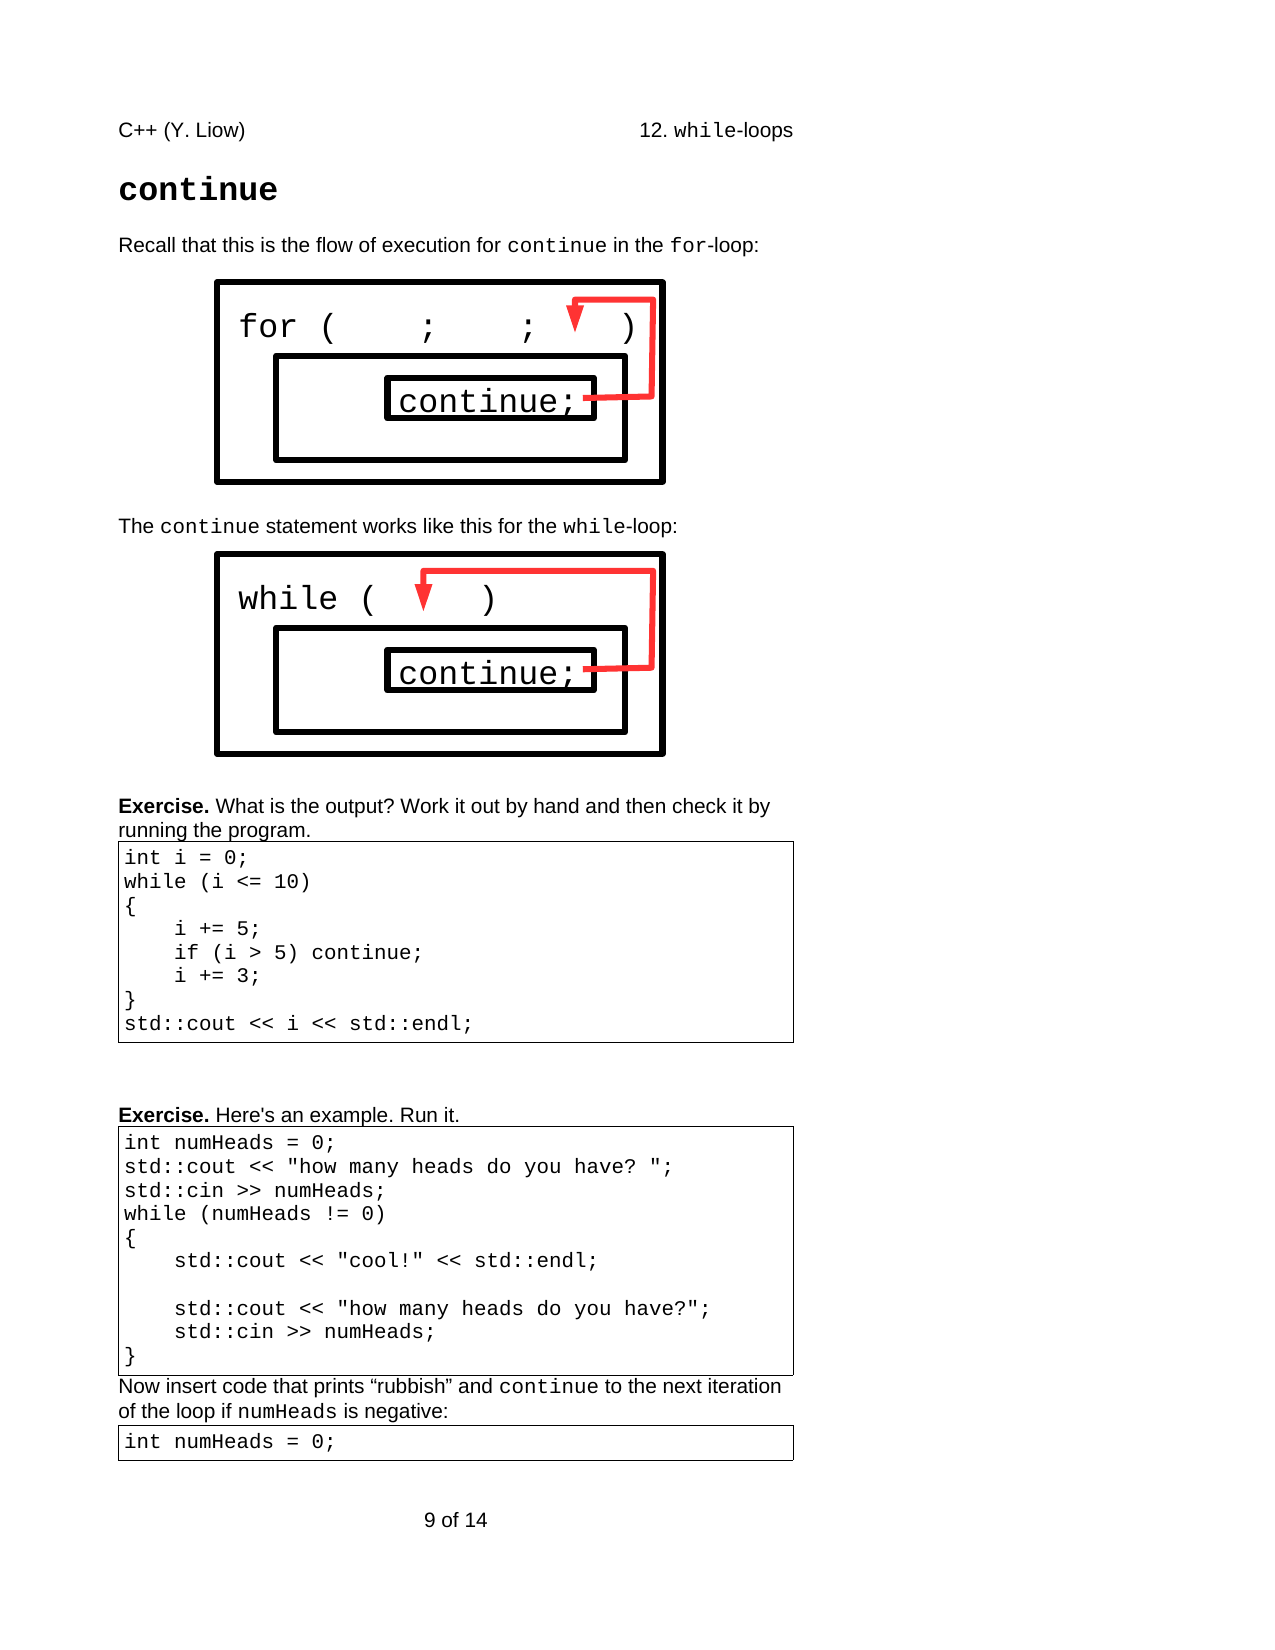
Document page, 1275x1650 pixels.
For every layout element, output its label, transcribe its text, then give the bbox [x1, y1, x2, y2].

text The continue statement works like this for the while-loop: [118, 514, 793, 539]
text continue [118, 173, 793, 211]
text Exercise. What is the output? Work it out by hand and then check it by running the program. [118, 795, 793, 841]
table_header int i = 0; while (i <= 10) { i += 5; if (i > 5) continue; i += 3; } std::cout << i << std::endl; [119, 842, 793, 1042]
text Recall that this is the flow of execution for continue in the for-loop: [118, 234, 793, 259]
table_header int numHeads = 0; [119, 1426, 793, 1460]
text Exercise. Here's an example. Run it. [118, 1103, 793, 1126]
table_header int numHeads = 0; std::cout << "how many heads do you have? "; std::cin >> numHeads; while (numHeads != 0) { std::cout << "cool!" << std::endl; std::cout << "how many heads do you have?"; std::cin >> numHeads; } [119, 1127, 793, 1374]
text Now insert code that prints “rubbish” and continue to the next iteration of the loop if numHeads is negative: [118, 1376, 793, 1425]
